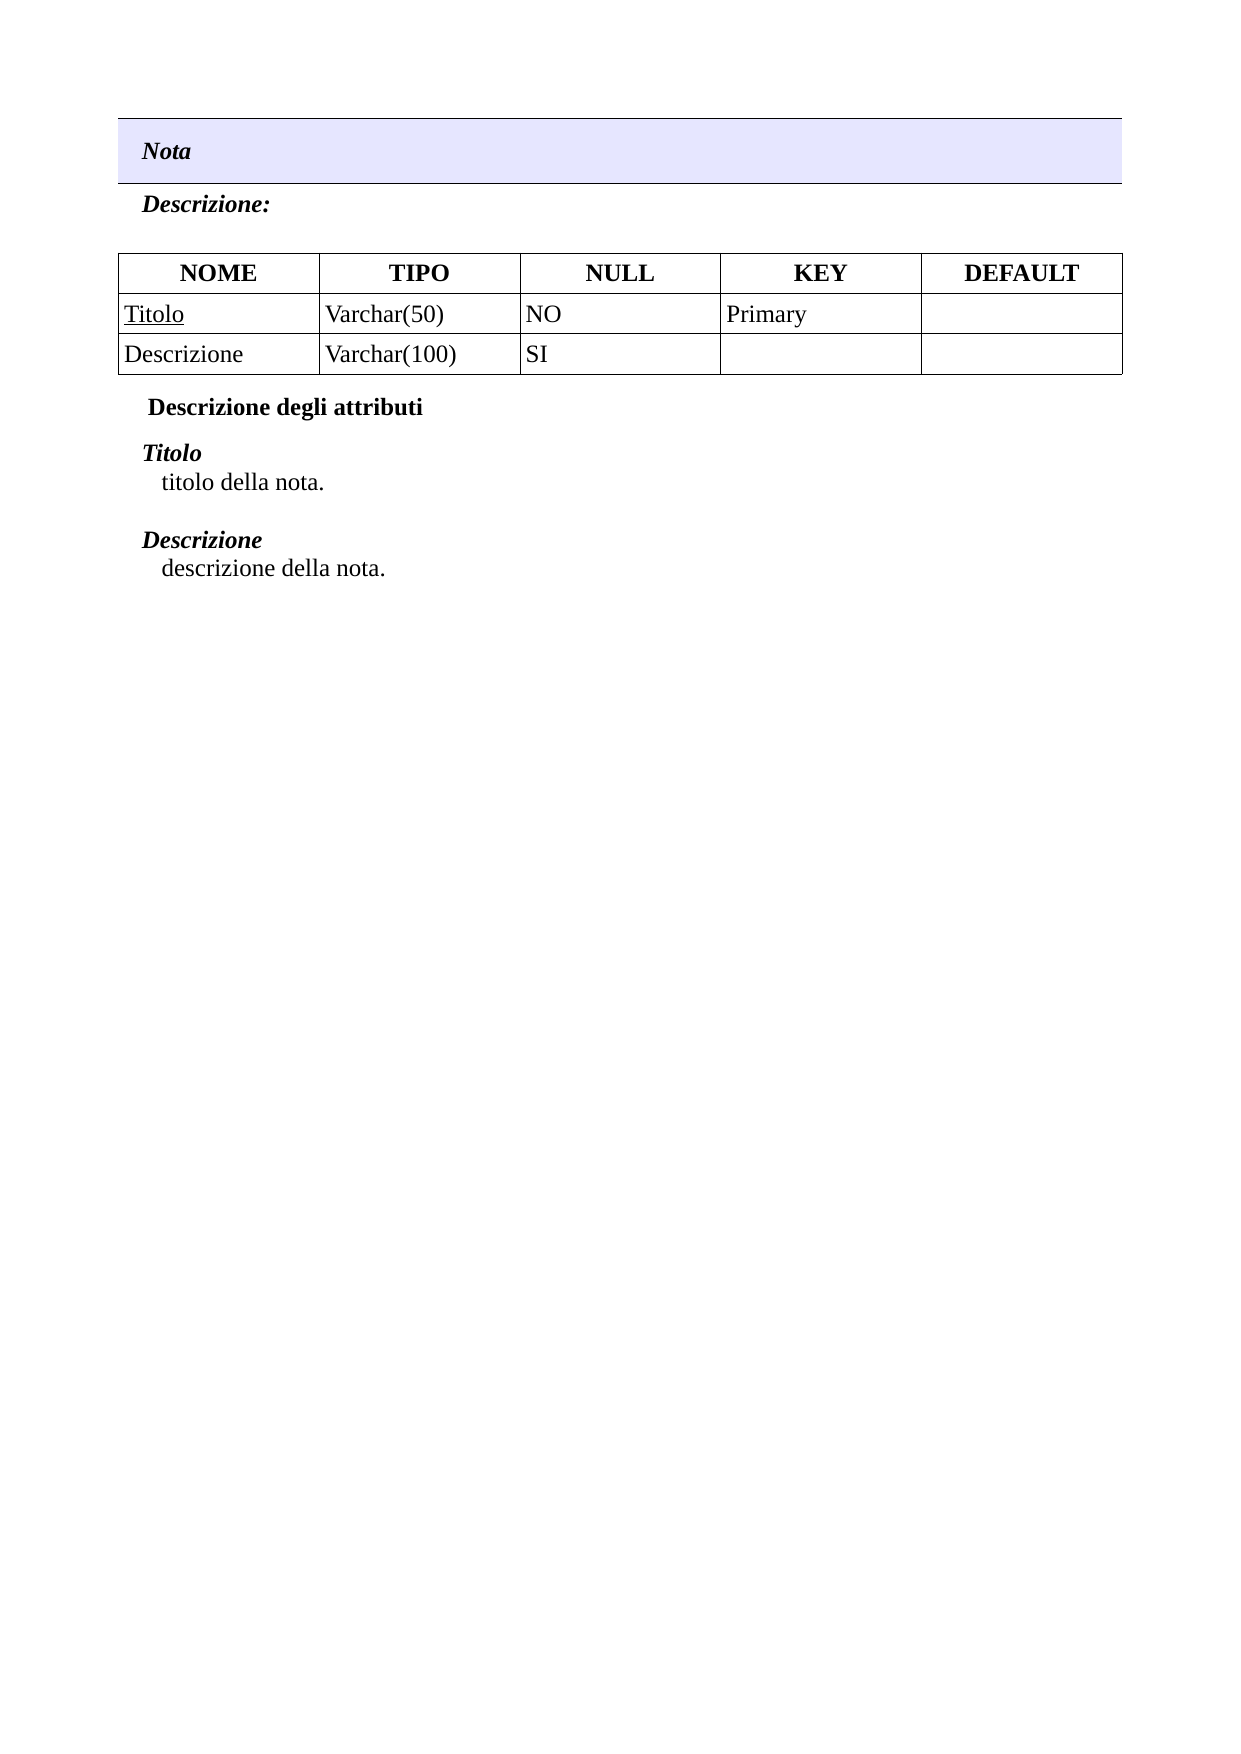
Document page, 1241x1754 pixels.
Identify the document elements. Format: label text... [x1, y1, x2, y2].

table_cell [721, 334, 921, 373]
table_cell [922, 334, 1122, 373]
table_cell [319, 184, 1122, 223]
subtitle Descrizione degli attributi [148, 392, 1122, 420]
table_cell TIPO [320, 254, 520, 293]
table_cell KEY [721, 254, 921, 293]
table_cell Titolo [119, 294, 319, 333]
table_cell [118, 223, 1122, 252]
table_header Titolo titolo della nota. Descrizione descrizione della nota. [118, 433, 1122, 646]
table_cell DEFAULT [922, 254, 1122, 293]
table_cell NULL [521, 254, 720, 293]
table_cell Descrizione [119, 334, 319, 373]
table_cell [922, 294, 1122, 333]
table_cell NOME [119, 254, 319, 293]
table_header Nota [118, 119, 1122, 183]
table_cell Varchar(100) [320, 334, 520, 373]
table_cell NO [521, 294, 720, 333]
table_cell Descrizione: [118, 184, 319, 223]
table_cell Primary [721, 294, 921, 333]
table_cell Varchar(50) [320, 294, 520, 333]
table_cell SI [521, 334, 720, 373]
